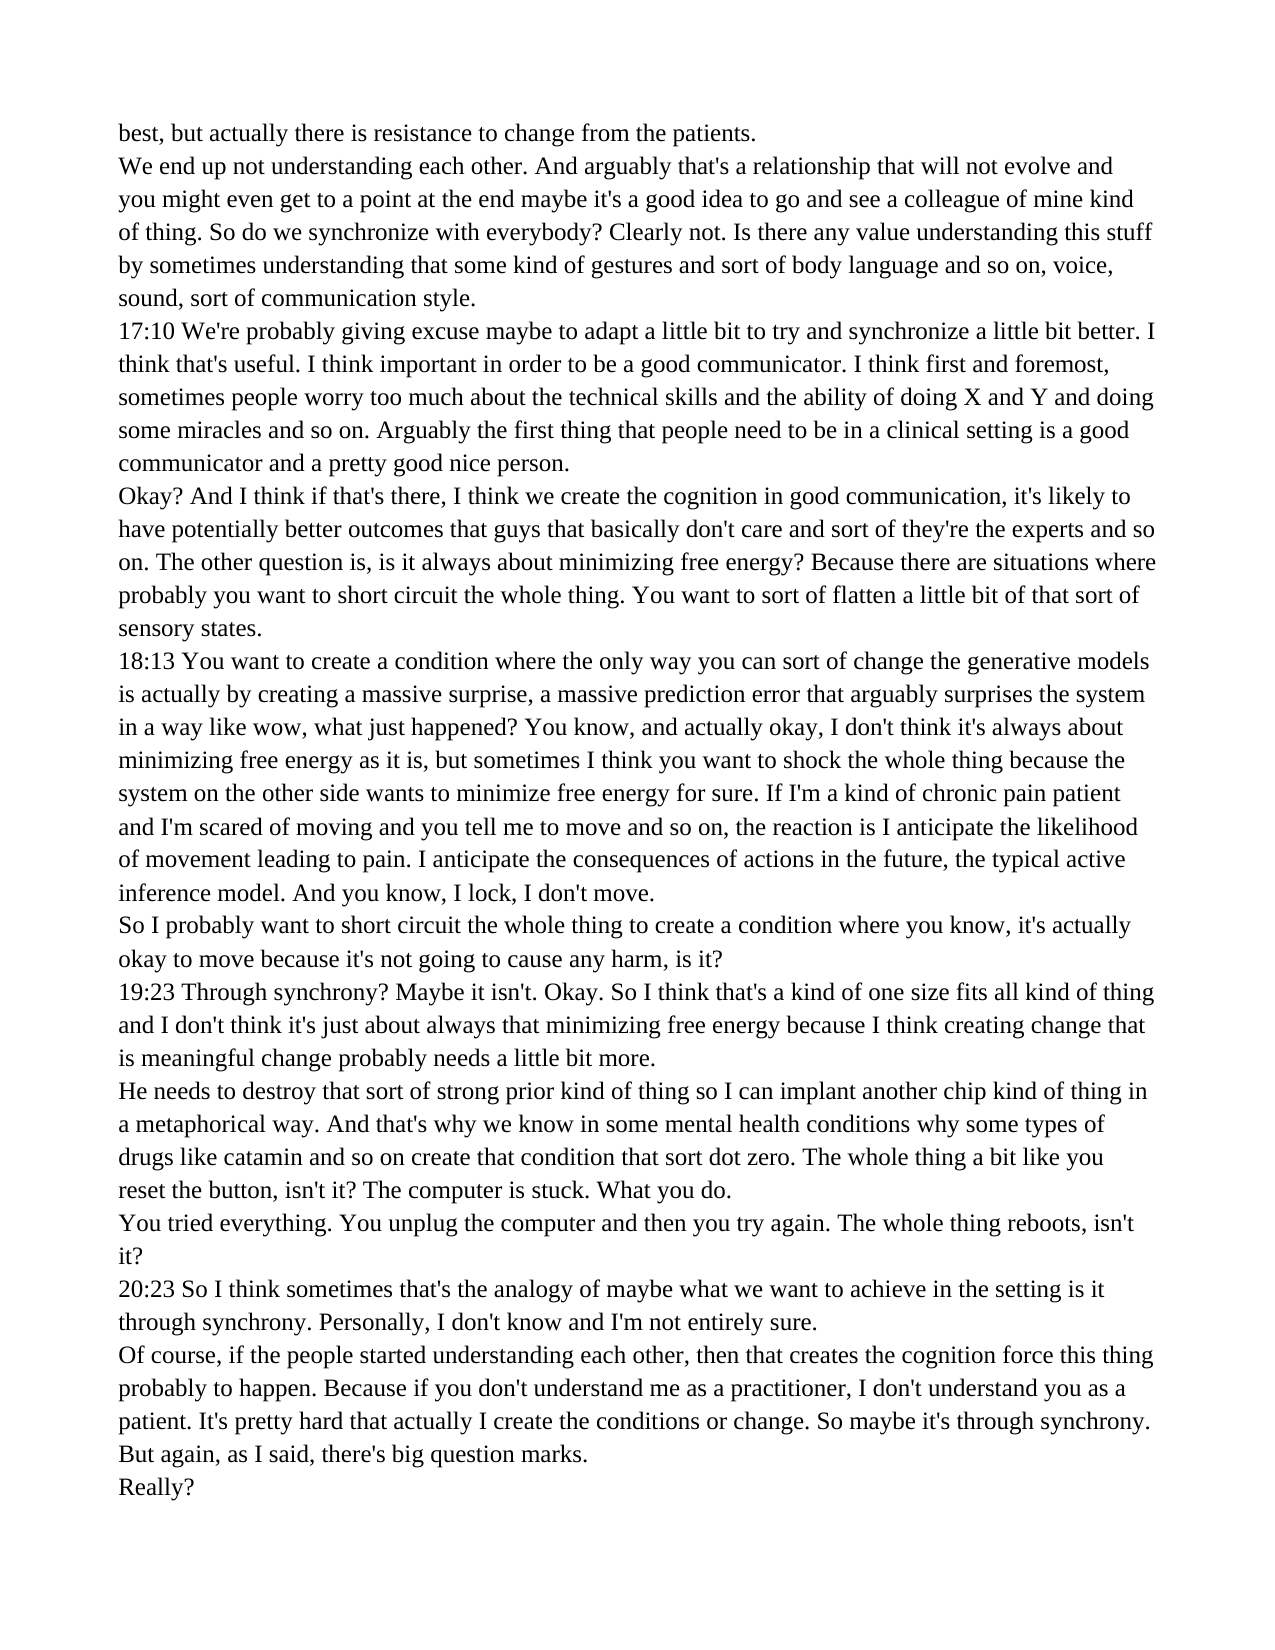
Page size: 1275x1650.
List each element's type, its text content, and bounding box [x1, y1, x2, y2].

text Okay? And I think if that's there, I think we create the cognition in good communication, it's likely to have potentially better outcomes that guys that basically don't care and sort of they're the experts and so on. The other question is, is it always about minimizing free energy? Because there are situations where probably you want to short circuit the whole thing. You want to sort of flatten a little bit of that sort of sensory states. [118, 481, 1157, 642]
text 17:10 We're probably giving excuse maybe to adapt a little bit to try and synchronize a little bit better. I think that's useful. I think important in order to be a good communicator. I think first and foremost, sometimes people worry too much about the technical skills and the ability of doing X and Y and doing some miracles and so on. Arguably the first thing that people need to be in a clinical setting is a good communicator and a pretty good nice person. [118, 316, 1157, 477]
text 20:23 So I think sometimes that's the analogy of maybe what we want to achieve in the setting is it through synchrony. Personally, I don't know and I'm not entirely sure. [118, 1274, 1157, 1336]
text 18:13 You want to create a condition where the only way you can sort of change the generative models is actually by creating a massive surprise, a massive prediction error that arguably surprises the system in a way like wow, what just happened? You know, and actually okay, I don't think it's always about minimizing free energy as it is, but sometimes I think you want to shock the whole thing because the system on the other side wants to minimize free energy for sure. If I'm a kind of chronic pain patient and I'm scared of moving and you tell me to move and so on, the reaction is I anticipate the likelihood of movement leading to pain. I anticipate the consequences of actions in the future, the typical active inference model. And you know, I lock, I don't move. [118, 646, 1157, 906]
text So I probably want to short circuit the whole thing to create a condition where you know, it's actually okay to move because it's not going to cause any harm, is it? [118, 911, 1157, 972]
text Really? [118, 1472, 1157, 1501]
text You tried everything. You unplug the computer and then you try again. The whole thing reboots, isn't it? [118, 1208, 1157, 1269]
text We end up not understanding each other. And arguably that's a relationship that will not evolve and you might even get to a point at the end maybe it's a good idea to go and see a colleague of mine kind of thing. So do we synchronize with everybody? Clearly not. Is there any value understanding this stuff by sometimes understanding that some kind of gestures and sort of body language and so on, voice, sound, sort of communication style. [118, 151, 1157, 312]
text 19:23 Through synchrony? Maybe it isn't. Okay. So I think that's a kind of one size fits all kind of thing and I don't think it's just about always that minimizing free energy because I think creating change that is meaningful change probably needs a little bit more. [118, 977, 1157, 1071]
text He needs to destroy that sort of strong prior kind of thing so I can implant another chip kind of thing in a metaphorical way. And that's why we know in some mental health conditions why some types of drugs like catamin and so on create that condition that sort dot zero. The whole thing a bit like you reset the button, isn't it? The computer is stuck. What you do. [118, 1076, 1157, 1203]
text best, but actually there is resistance to change from the patients. [118, 118, 1157, 147]
text Of course, if the people started understanding each other, then that creates the cognition force this thing probably to happen. Because if you don't understand me as a practitioner, I don't understand you as a patient. It's pretty hard that actually I create the conditions or change. So maybe it's through synchrony. But again, as I said, there's big question marks. [118, 1340, 1157, 1468]
